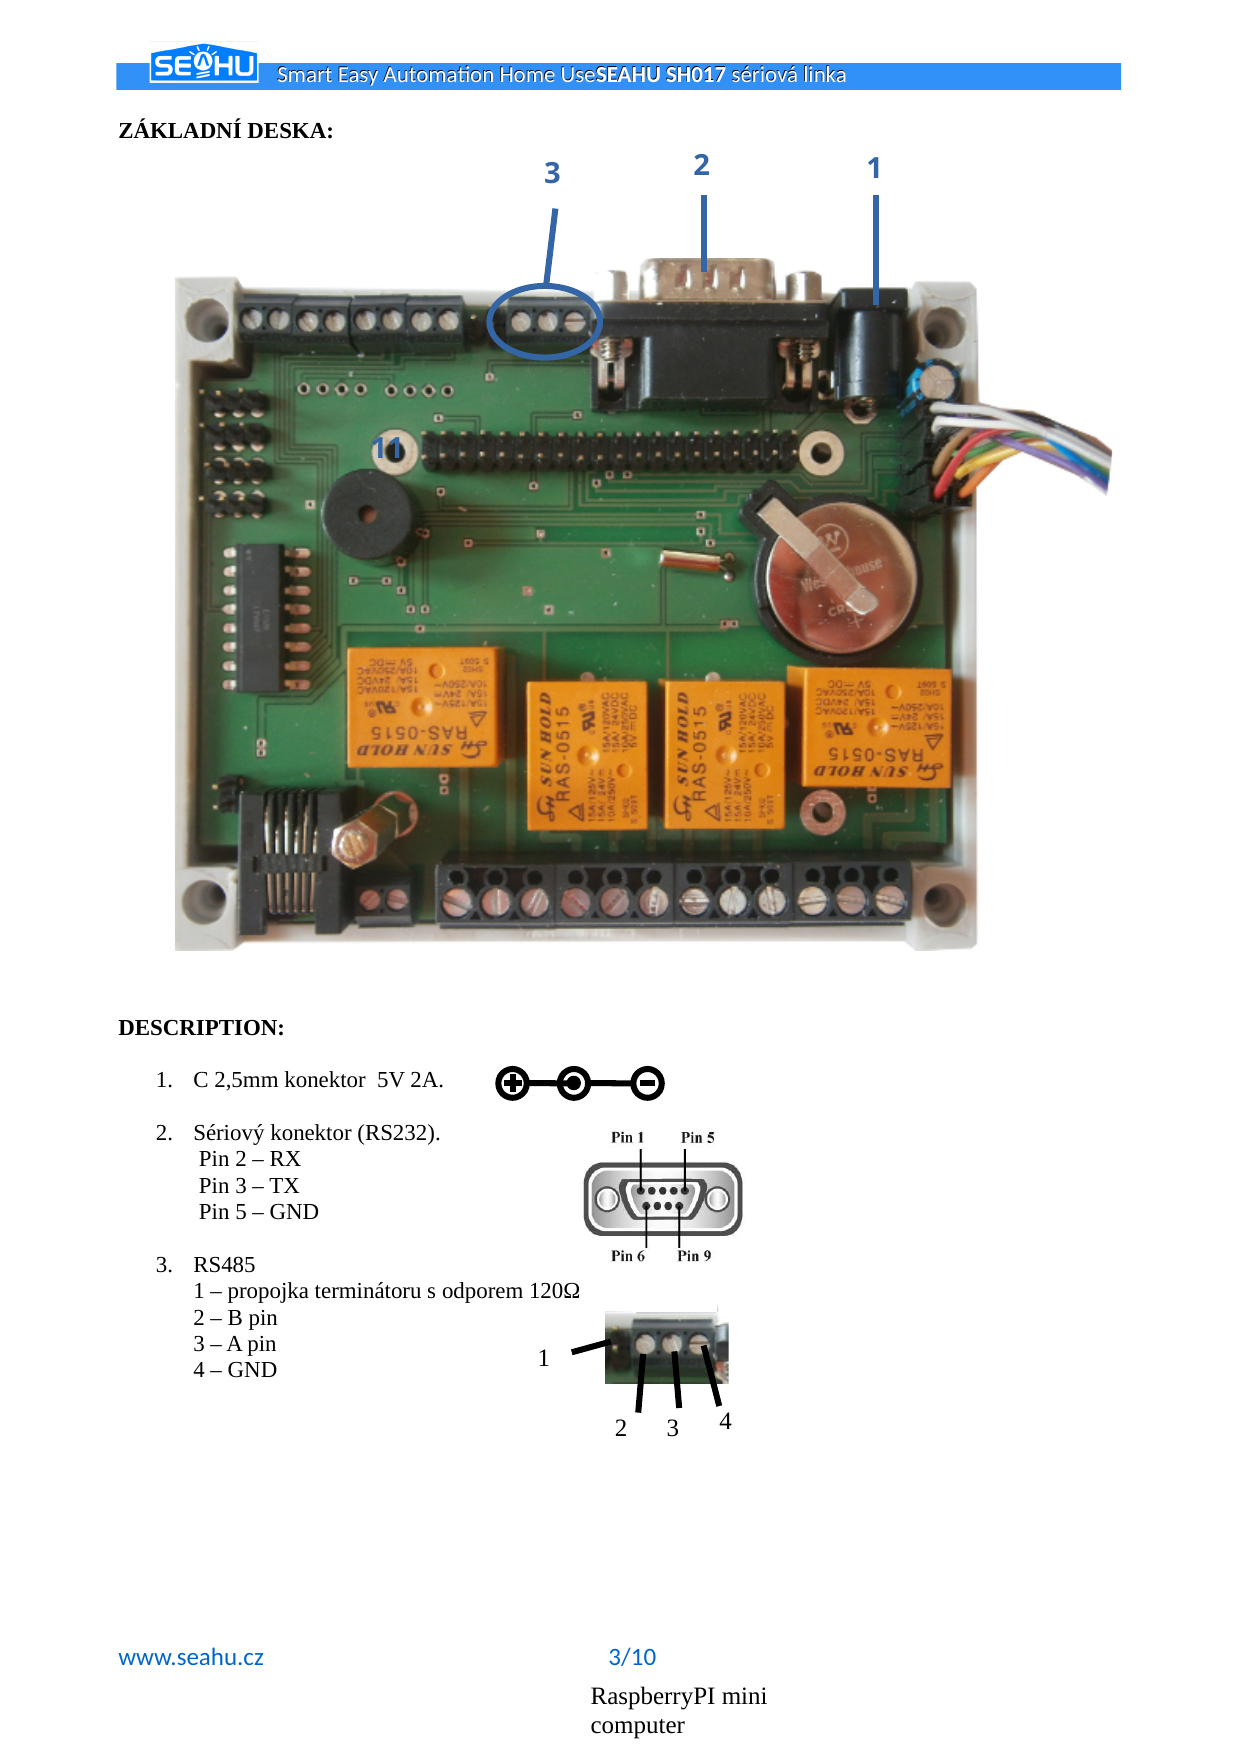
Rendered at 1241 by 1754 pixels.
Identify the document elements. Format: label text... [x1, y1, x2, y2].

picture [493, 289, 596, 354]
list Sériový konektor (RS232). Pin 2 – RX Pin 3 – TX Pin 5 – GND [156, 1119, 1122, 1251]
picture [149, 41, 259, 83]
list C 2,5mm konektor 5V 2A. [156, 1066, 1122, 1119]
picture [574, 1125, 755, 1271]
text DESCRIPTION: [118, 1014, 1122, 1040]
picture [605, 1299, 729, 1384]
text ZÁKLADNÍ DESKA: [118, 118, 1122, 144]
picture [174, 258, 1113, 951]
list RS485 1 – propojka terminátoru s odporem 120Ω 2 – B pin 3 – A pin 4 – GND [156, 1251, 1122, 1383]
